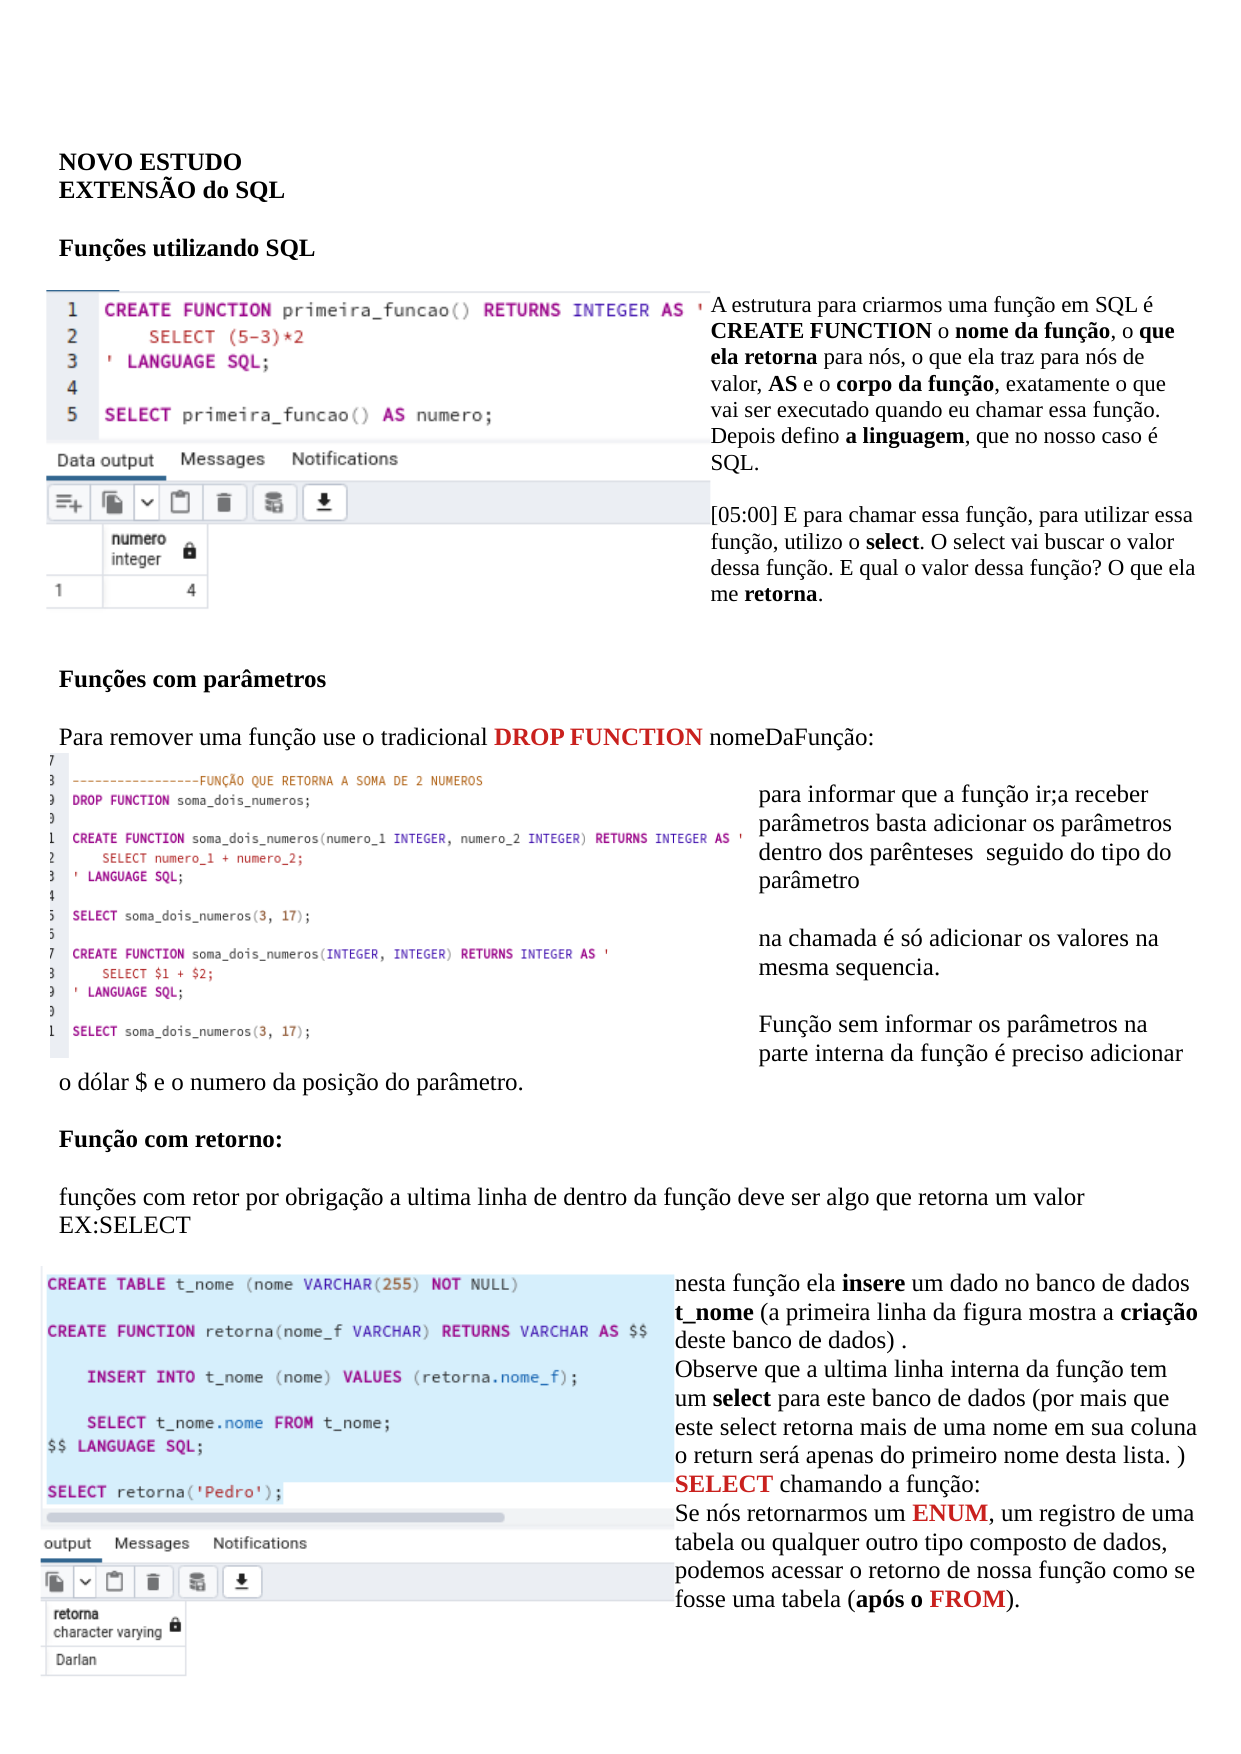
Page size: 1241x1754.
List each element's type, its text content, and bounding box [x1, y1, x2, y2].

text Funções com parâmetros [59, 664, 1198, 693]
text Observe que a ultima linha interna da função tem um select para este banco de dados (por mais que este select retorna mais de uma nome em sua coluna o return será apenas do primeiro nome desta lista. ) [675, 1354, 1198, 1469]
text EXTENSÃO do SQL [59, 176, 1198, 204]
text na chamada é só adicionar os valores na mesma sequencia. [759, 923, 1198, 981]
text funções com retor por obrigação a ultima linha de dentro da função deve ser algo que retorna um valor EX:SELECT [59, 1182, 1198, 1239]
picture [40, 1266, 675, 1679]
text Para remover uma função use o tradicional DROP FUNCTION nomeDaFunção: [59, 722, 1198, 751]
text [05:00] E para chamar essa função, para utilizar essa função, utilizo o select. O select vai buscar o valor dessa função. E qual o valor dessa função? O que ela me retorna. [711, 501, 1198, 607]
text nesta função ela insere um dado no banco de dados t_nome (a primeira linha da figura mostra a criação deste banco de dados) . [675, 1268, 1198, 1354]
text Função sem informar os parâmetros na parte interna da função é preciso adicionar o dólar $ e o numero da posição do parâmetro. [59, 1009, 1198, 1096]
text Funções utilizando SQL [59, 233, 1198, 262]
text A estrutura para criarmos uma função em SQL é CREATE FUNCTION o nome da função, o que ela retorna para nós, o que ela traz para nós de valor, AS e o corpo da função, exatamente o que vai ser executado quando eu chamar essa função. Depois defino a linguagem, que no nosso caso é SQL. [711, 291, 1198, 475]
picture [46, 290, 711, 620]
text Função com retorno: [59, 1124, 1198, 1153]
text NOVO ESTUDO [59, 147, 1198, 176]
picture [50, 753, 759, 1058]
text para informar que a função ir;a receber parâmetros basta adicionar os parâmetros dentro dos parênteses seguido do tipo do parâmetro [759, 779, 1198, 894]
text SELECT chamando a função: [675, 1469, 1198, 1498]
text Se nós retornarmos um ENUM, um registro de uma tabela ou qualquer outro tipo composto de dados, podemos acessar o retorno de nossa função como se fosse uma tabela (após o FROM). [675, 1498, 1198, 1613]
